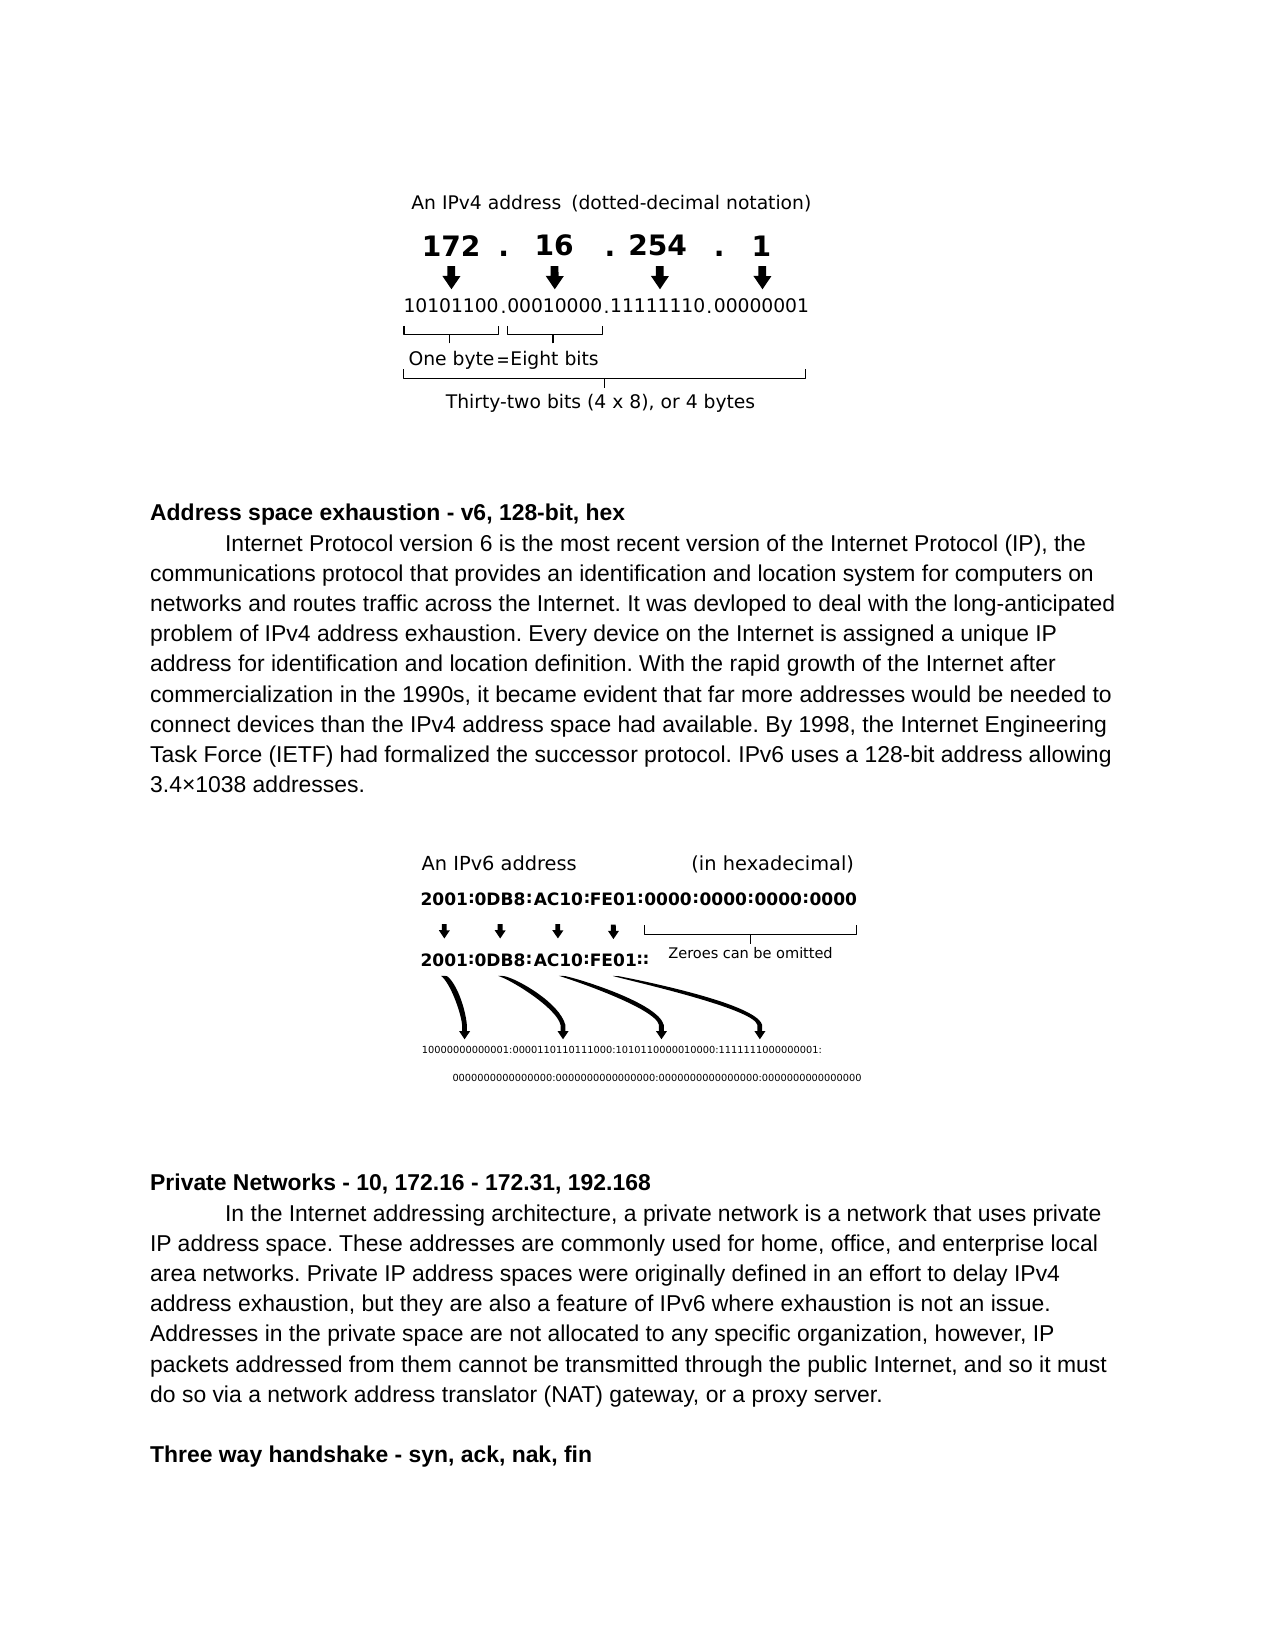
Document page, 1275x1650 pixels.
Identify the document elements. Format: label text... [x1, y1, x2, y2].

text Internet Protocol version 6 is the most recent version of the Internet Protocol (IP), the communications protocol that provides an identification and location system for computers on networks and routes traffic across the Internet. It was devloped to deal with the long-anticipated problem of IPv4 address exhaustion. Every device on the Internet is assigned a unique IP address for identification and location definition. With the rapid growth of the Internet after commercialization in the 1990s, it became evident that far more addresses would be needed to connect devices than the IPv4 address space had available. By 1998, the Internet Engineering Task Force (IETF) had formalized the successor protocol. IPv6 uses a 128-bit address allowing 3.4×1038 addresses. [150, 529, 1125, 797]
text Address space exhaustion - v6, 128-bit, hex [150, 499, 1125, 526]
text Private Networks - 10, 172.16 - 172.31, 192.168 [150, 1169, 1125, 1196]
text Three way handshake - syn, ack, nak, fin [150, 1441, 1125, 1468]
text In the Internet addressing architecture, a private network is a network that uses private IP address space. These addresses are commonly used for home, office, and enterprise local area networks. Private IP address spaces were originally defined in an effort to delay IPv4 address exhaustion, but they are also a feature of IPv6 where exhaustion is not an issue. Addresses in the private space are not allocated to any specific organization, however, IP packets addressed from them cannot be transmitted through the public Internet, and so it must do so via a network address translator (NAT) gateway, or a proxy server. [150, 1199, 1125, 1407]
